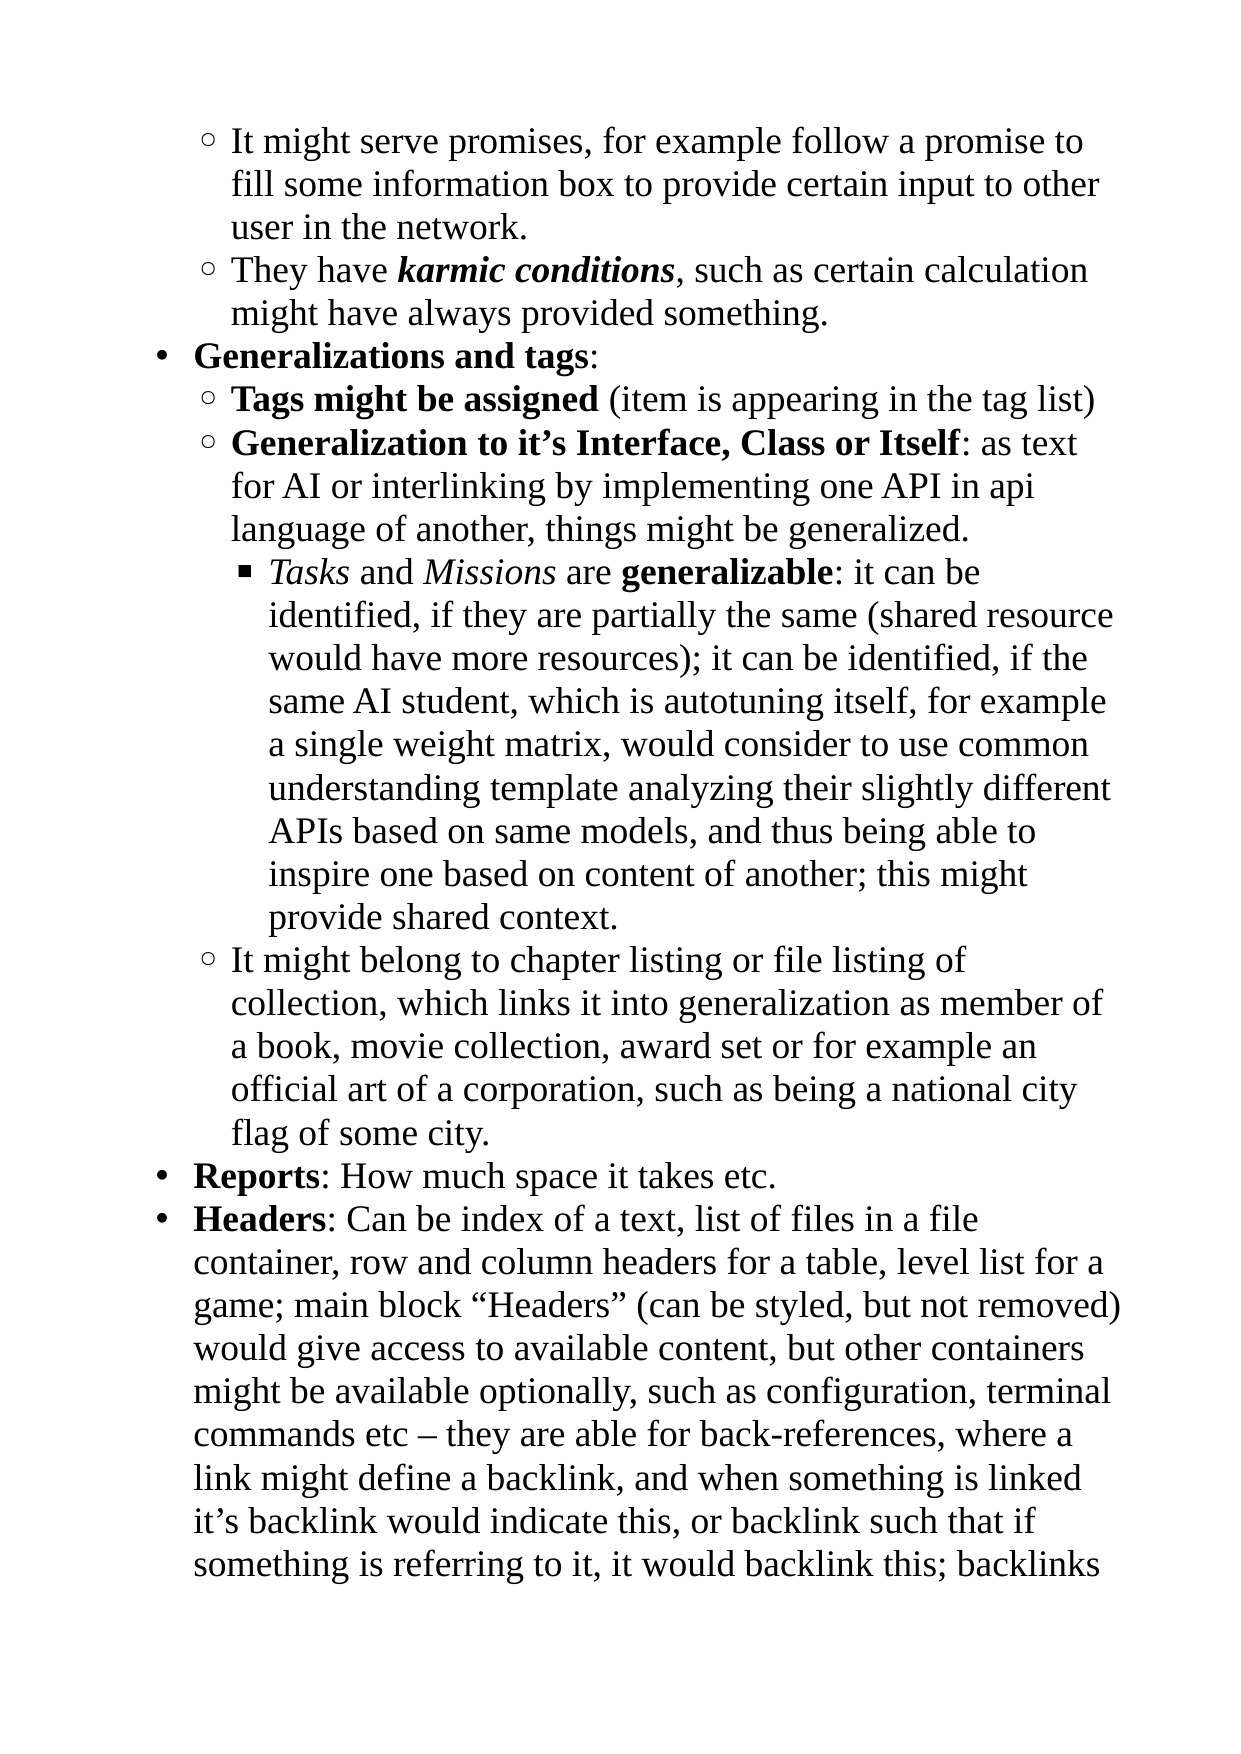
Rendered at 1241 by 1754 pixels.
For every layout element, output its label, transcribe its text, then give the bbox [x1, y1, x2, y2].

list Generalizations and tags: [156, 334, 1122, 377]
list Headers: Can be index of a text, list of files in a file container, row and column headers for a table, level list for a game; main block “Headers” (can be styled, but not removed) would give access to available content, but other containers might be available optionally, such as configuration, terminal commands etc – they are able for back-references, where a link might define a backlink, and when something is linked it’s backlink would indicate this, or backlink such that if something is referring to it, it would backlink this; backlinks [156, 1196, 1122, 1584]
list It might belong to chapter listing or file listing of collection, which links it into generalization as member of a book, movie collection, award set or for example an official art of a corporation, such as being a national city flag of some city. [193, 937, 1122, 1153]
list Generalization to it’s Interface, Class or Itself: as text for AI or interlinking by implementing one API in api language of another, things might be generalized. [193, 420, 1122, 549]
list Tags might be assigned (item is appearing in the tag list) [193, 377, 1122, 420]
list Reports: How much space it takes etc. [156, 1153, 1122, 1196]
list Tasks and Missions are generalizable: it can be identified, if they are partially the same (shared resource would have more resources); it can be identified, if the same AI student, which is autotuning itself, for example a single weight matrix, would consider to use common understanding template analyzing their slightly different APIs based on same models, and thus being able to inspire one based on content of another; this might provide shared context. [231, 549, 1122, 937]
list It might serve promises, for example follow a promise to fill some information box to provide certain input to other user in the network. [193, 118, 1122, 247]
list They have karmic conditions, such as certain calculation might have always provided something. [193, 247, 1122, 334]
